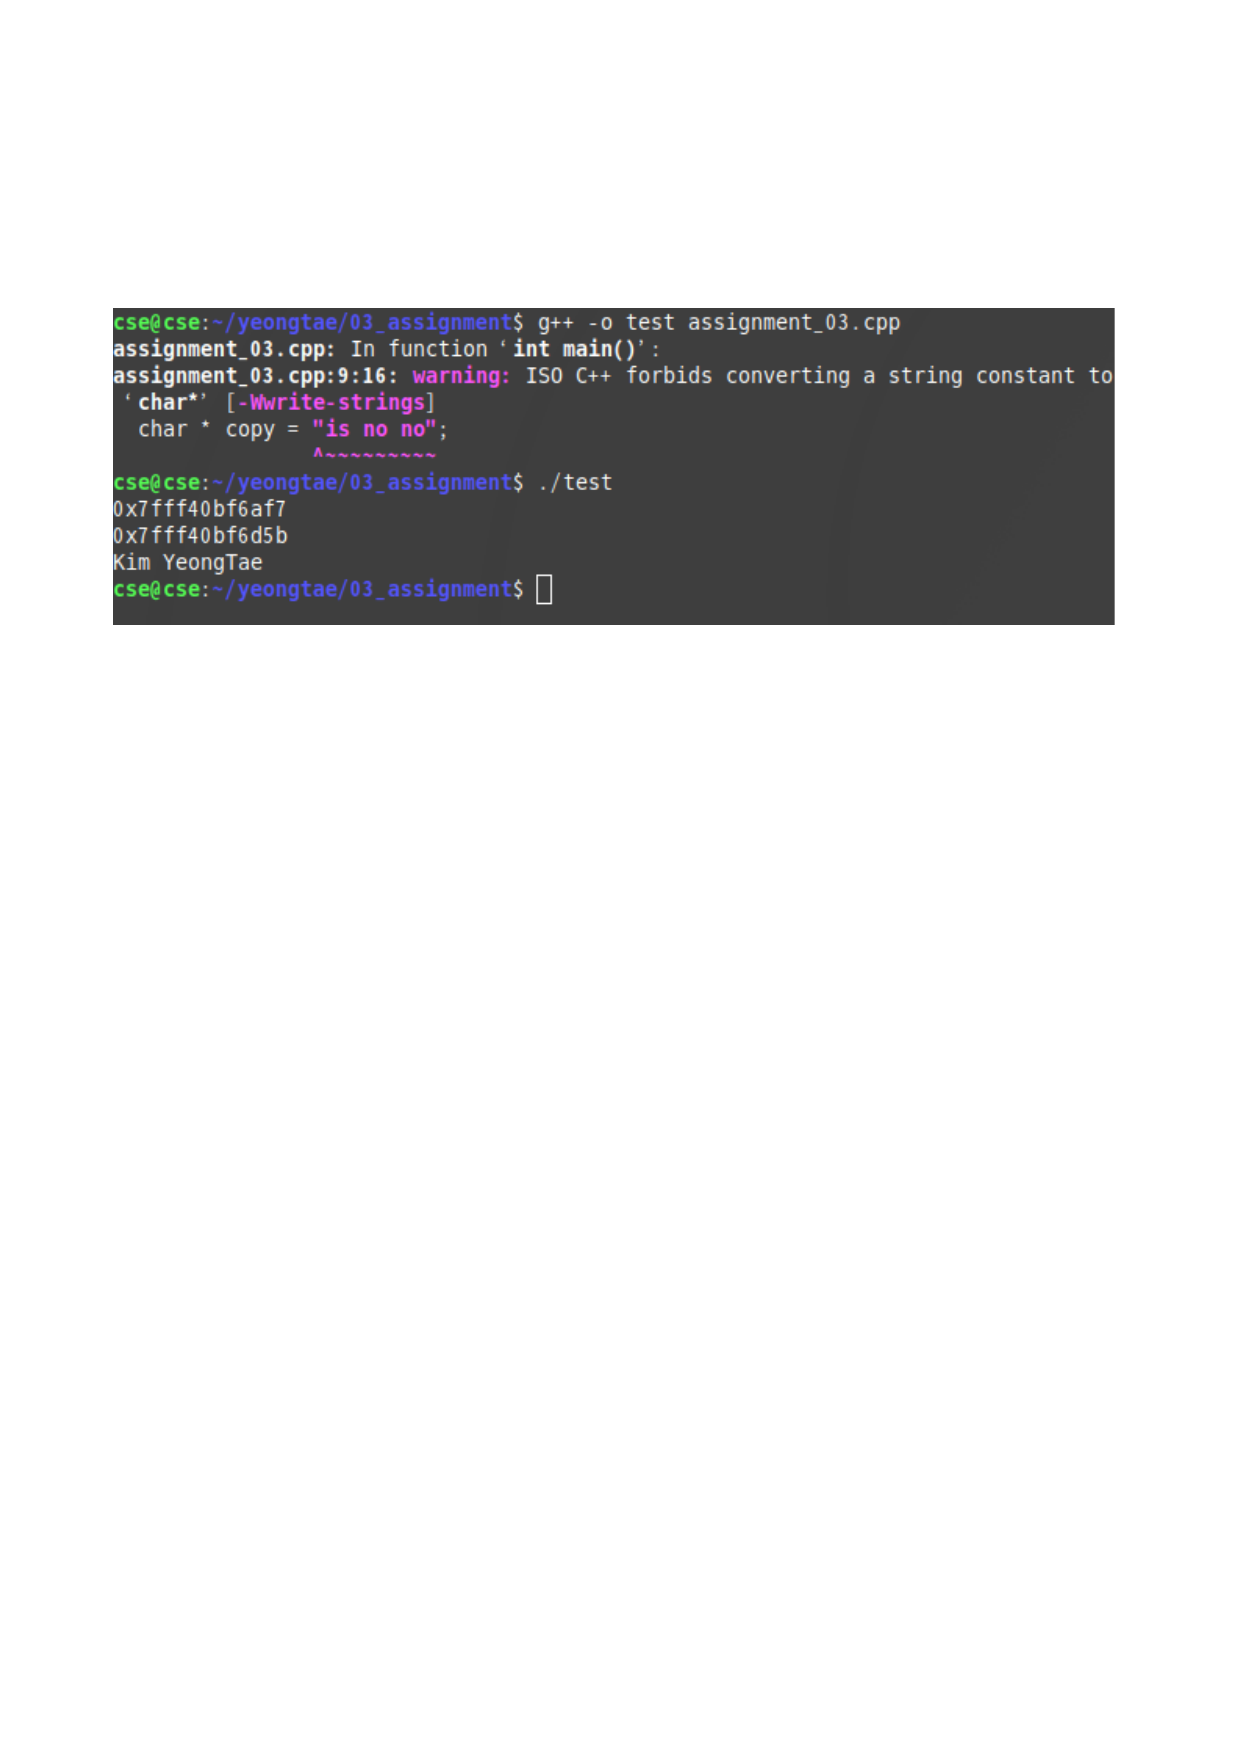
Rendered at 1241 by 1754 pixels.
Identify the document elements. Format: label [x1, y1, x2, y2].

picture [113, 308, 1115, 625]
